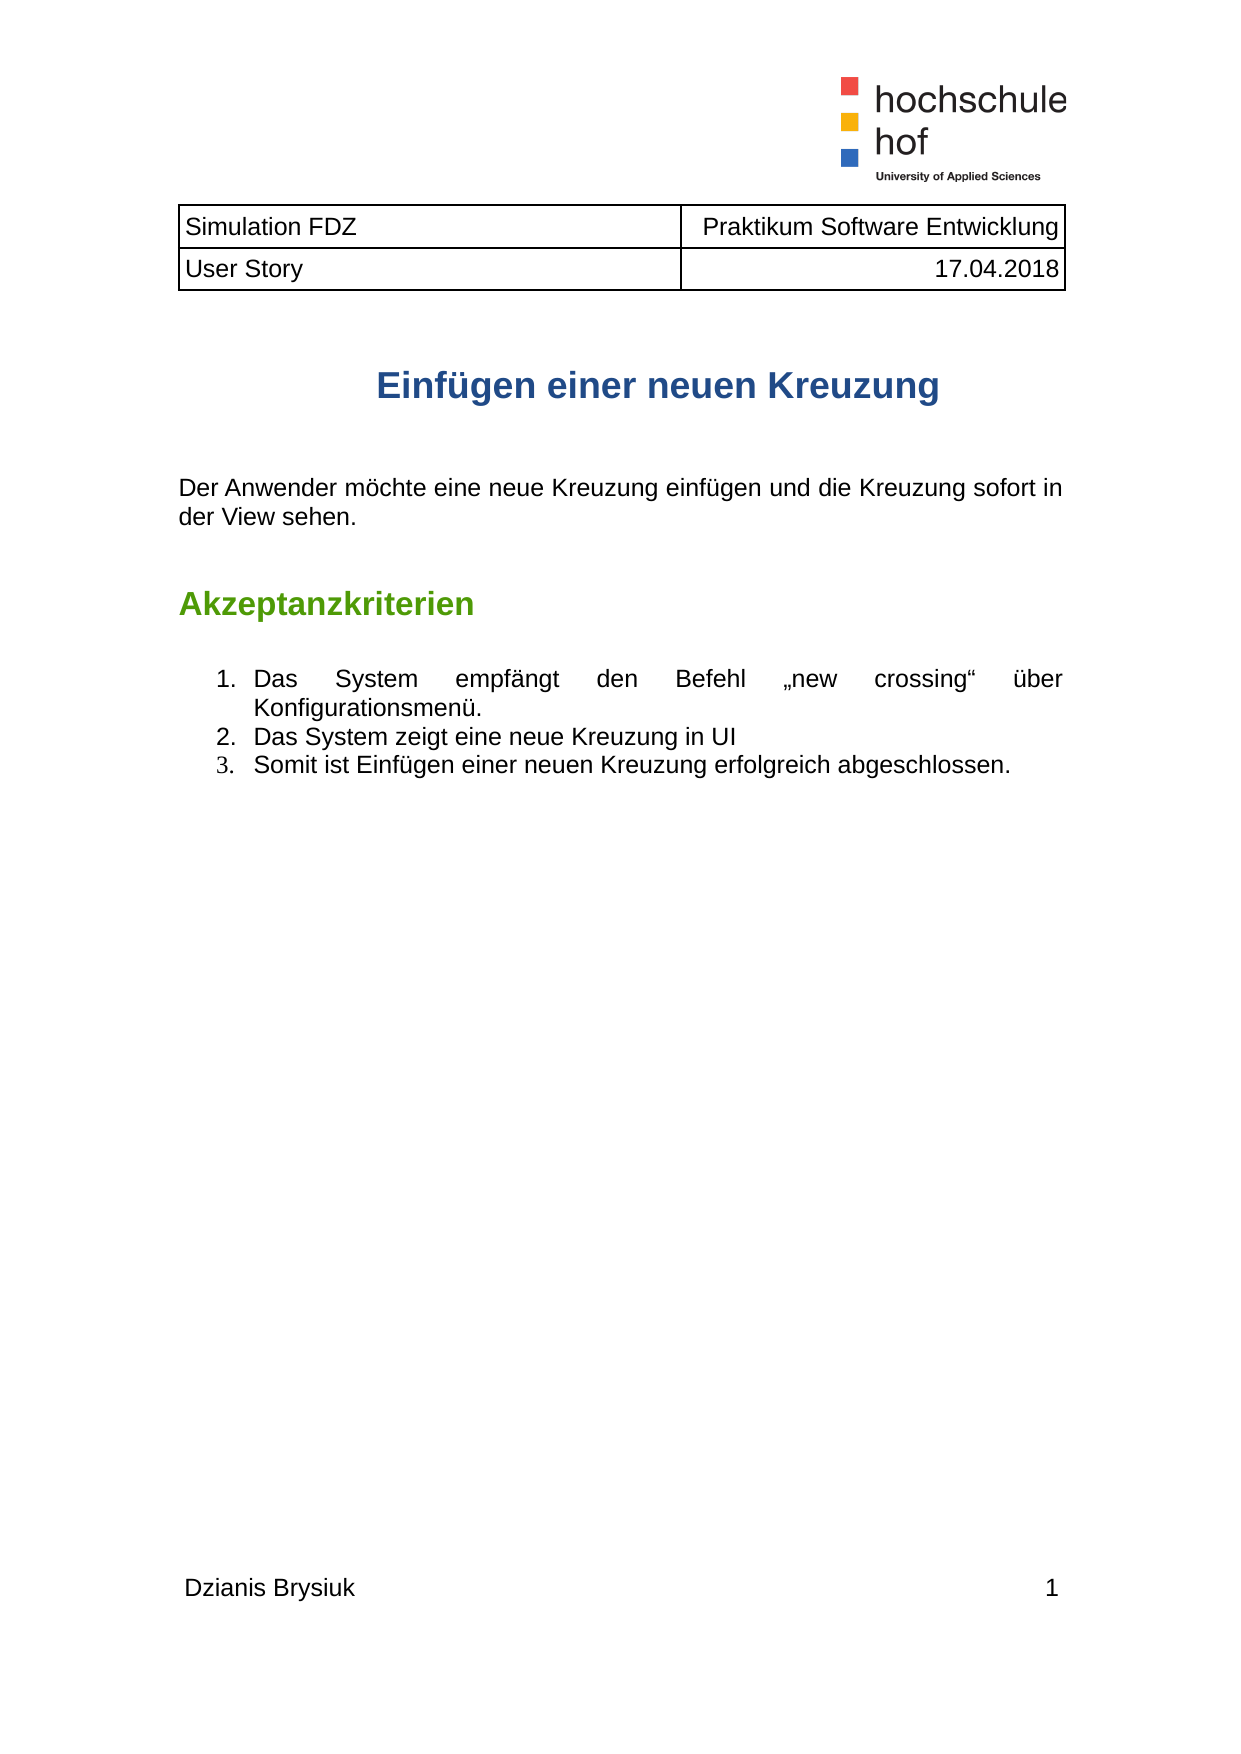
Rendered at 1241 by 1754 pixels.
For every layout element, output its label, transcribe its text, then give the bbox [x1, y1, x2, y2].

subtitle Akzeptanzkriterien [178, 584, 1064, 623]
text Der Anwender möchte eine neue Kreuzung einfügen und die Kreuzung sofort in der View sehen. [178, 473, 1064, 531]
text Einfügen einer neuen Kreuzung [178, 363, 1064, 406]
list Das System empfängt den Befehl „new crossing“ über Konfigurationsmenü. [216, 664, 1064, 722]
list Das System zeigt eine neue Kreuzung in UI [216, 722, 1064, 750]
list Somit ist Einfügen einer neuen Kreuzung erfolgreich abgeschlossen. [216, 750, 1064, 779]
